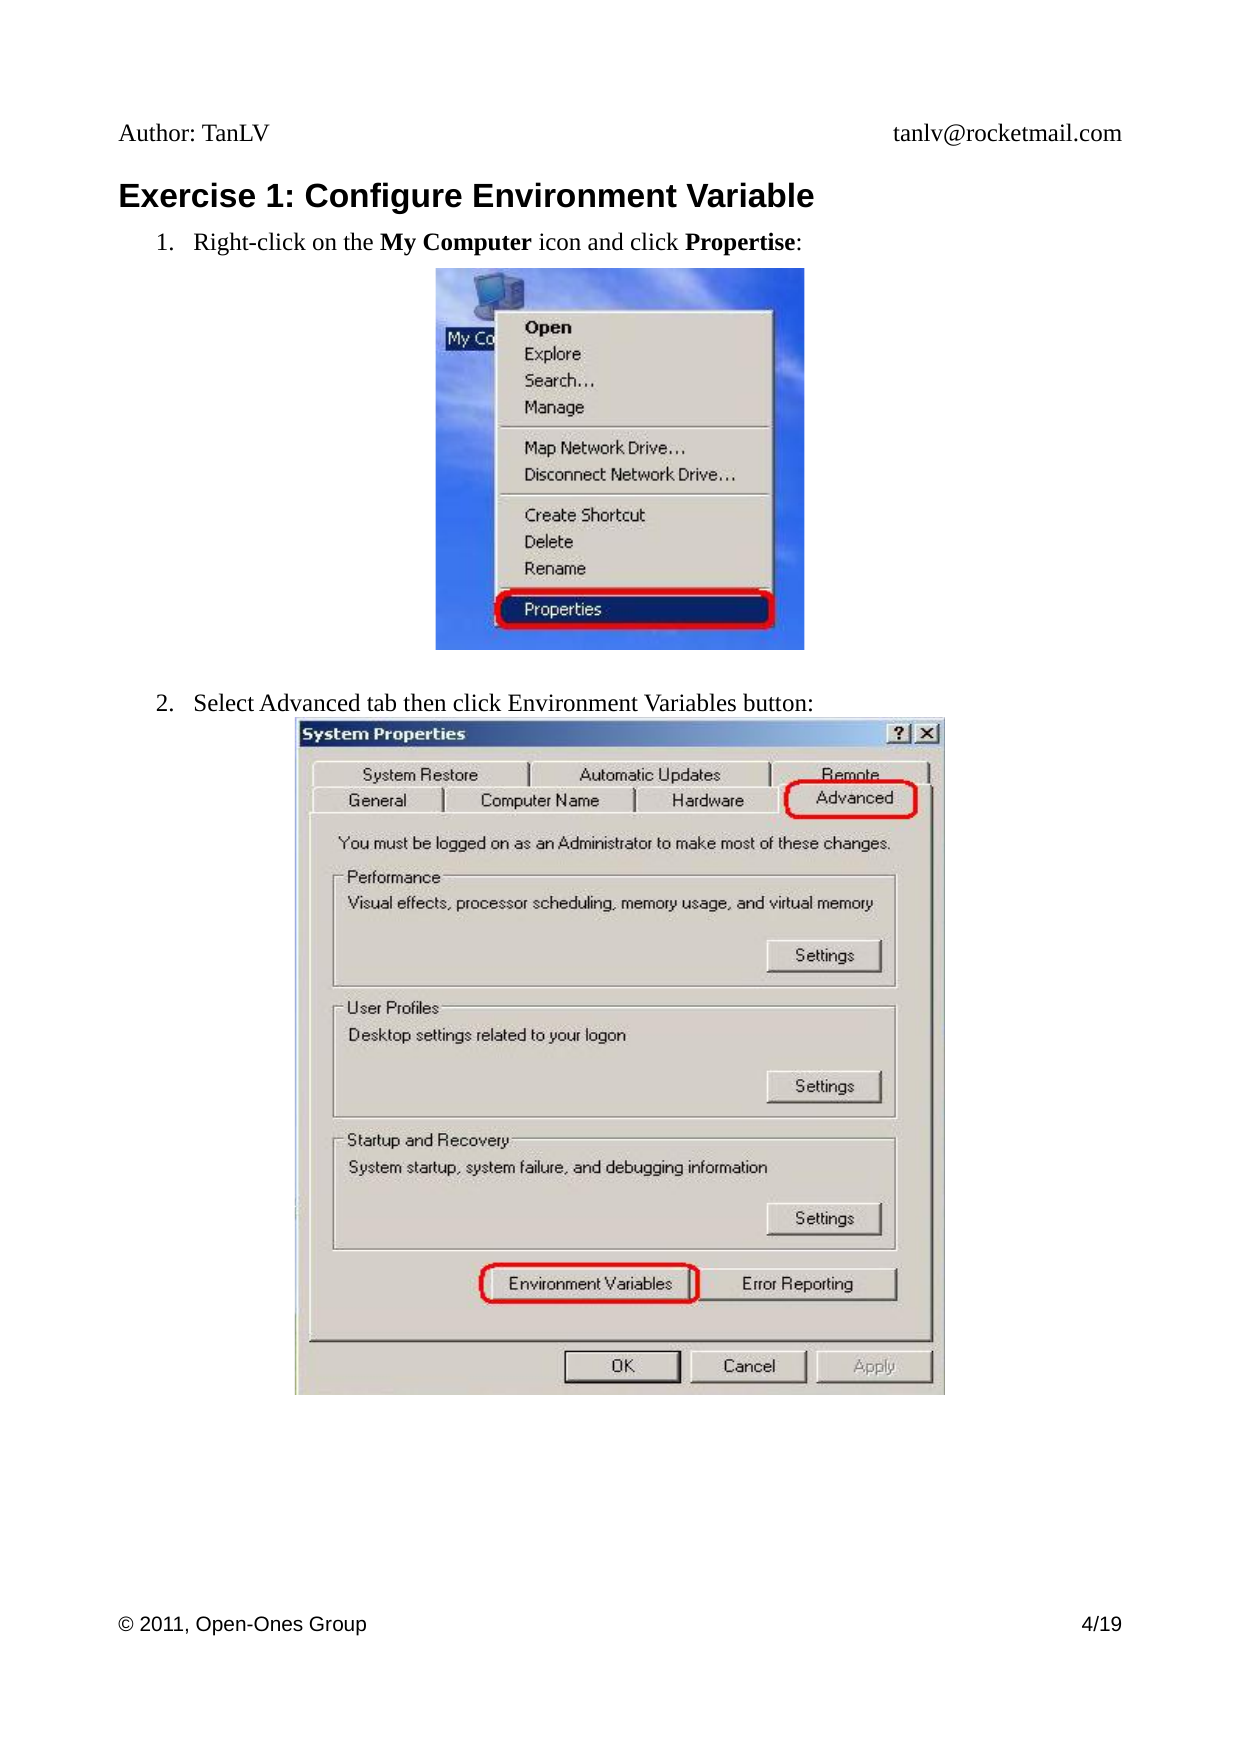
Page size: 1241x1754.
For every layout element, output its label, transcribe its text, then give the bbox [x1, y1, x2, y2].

picture [435, 268, 805, 650]
list Select Advanced tab then click Environment Variables button: [156, 688, 1122, 717]
list Right-click on the My Computer icon and click Propertise: [156, 227, 1122, 256]
picture [294, 717, 945, 1395]
subtitle Exercise 1: Configure Environment Variable [118, 176, 1122, 215]
